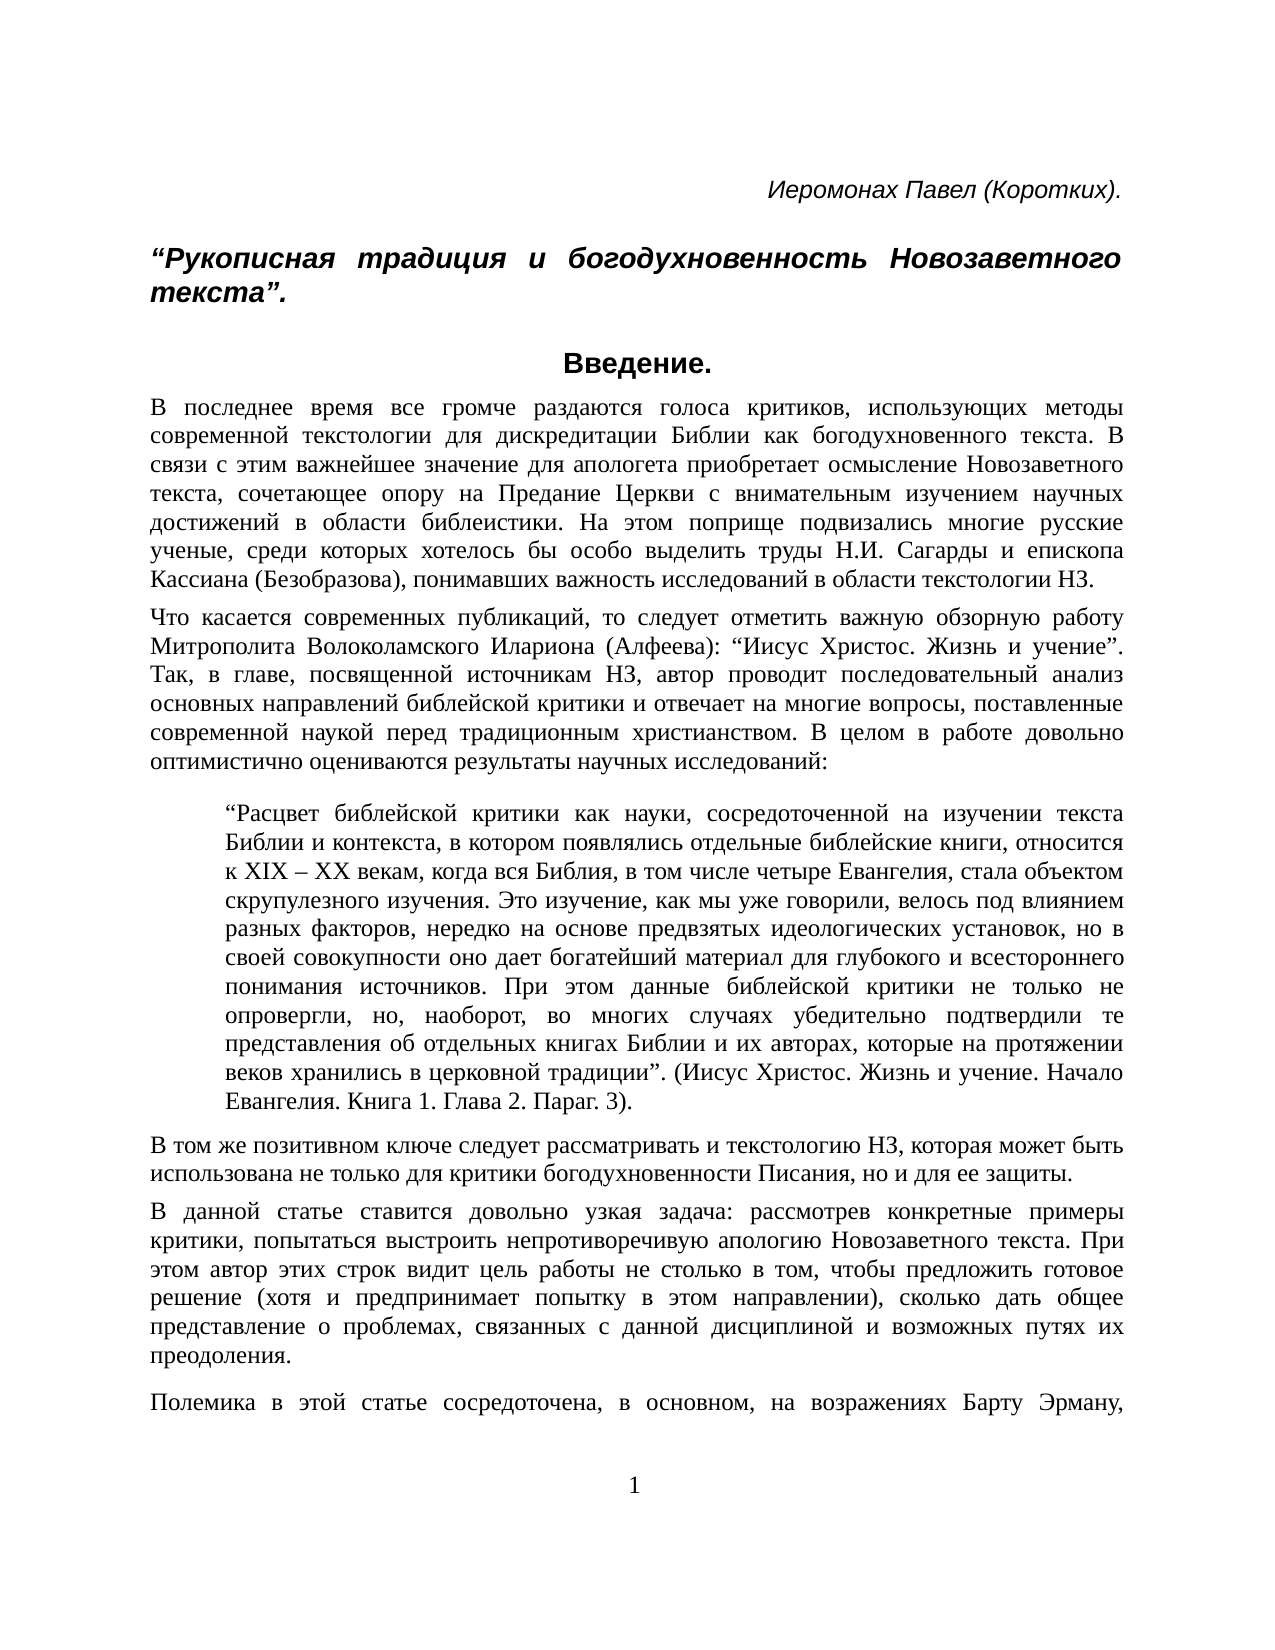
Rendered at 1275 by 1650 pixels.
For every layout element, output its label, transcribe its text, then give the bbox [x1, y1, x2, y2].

subtitle “Рукописная традиция и богодухновенность Новозаветного текста”. [150, 241, 1125, 308]
subtitle Иеромонах Павел (Коротких). [150, 175, 1125, 204]
text В данной статье ставится довольно узкая задача: рассмотрев конкретные примеры критики, попытаться выстроить непротиворечивую апологию Новозаветного текста. При этом автор этих строк видит цель работы не столько в том, чтобы предложить готовое решение (хотя и предпринимает попытку в этом направлении), сколько дать общее представление о проблемах, связанных с данной дисциплиной и возможных путях их преодоления. [150, 1196, 1125, 1369]
text Что касается современных публикаций, то следует отметить важную обзорную работу Митрополита Волоколамского Илариона (Алфеева): “Иисус Христос. Жизнь и учение”. Так, в главе, посвященной источникам НЗ, автор проводит последовательный анализ основных направлений библейской критики и отвечает на многие вопросы, поставленные современной наукой перед традиционным христианством. В целом в работе довольно оптимистично оцениваются результаты научных исследований: [150, 602, 1125, 774]
text “Расцвет библейской критики как науки, сосредоточенной на изучении текста Библии и контекста, в котором появлялись отдельные библейские книги, относится к XIX – XX векам, когда вся Библия, в том числе четыре Евангелия, стала объектом скрупулезного изучения. Это изучение, как мы уже говорили, велось под влиянием разных факторов, нередко на основе предвзятых идеологических установок, но в своей совокупности оно дает богатейший материал для глубокого и всестороннего понимания источников. При этом данные библейской критики не только не опровергли, но, наоборот, во многих случаях убедительно подтвердили те представления об отдельных книгах Библии и их авторах, которые на протяжении веков хранились в церковной традиции”. (Иисус Христос. Жизнь и учение. Начало Евангелия. Книга 1. Глава 2. Параг. 3). [225, 798, 1125, 1115]
text В последнее время все громче раздаются голоса критиков, использующих методы современной текстологии для дискредитации Библии как богодухновенного текста. В связи с этим важнейшее значение для апологета приобретает осмысление Новозаветного текста, сочетающее опору на Предание Церкви с внимательным изучением научных достижений в области библеистики. На этом поприще подвизались многие русские ученые, среди которых хотелось бы особо выделить труды Н.И. Сагарды и епископа Кассиана (Безобразова), понимавших важность исследований в области текстологии НЗ. [150, 392, 1125, 593]
subtitle Введение. [150, 346, 1125, 379]
text Полемика в этой статье сосредоточена, в основном, на возражениях Барту Эрману, [150, 1387, 1125, 1415]
text В том же позитивном ключе следует рассматривать и текстологию НЗ, которая может быть использована не только для критики богодухновенности Писания, но и для ее защиты. [150, 1130, 1125, 1187]
